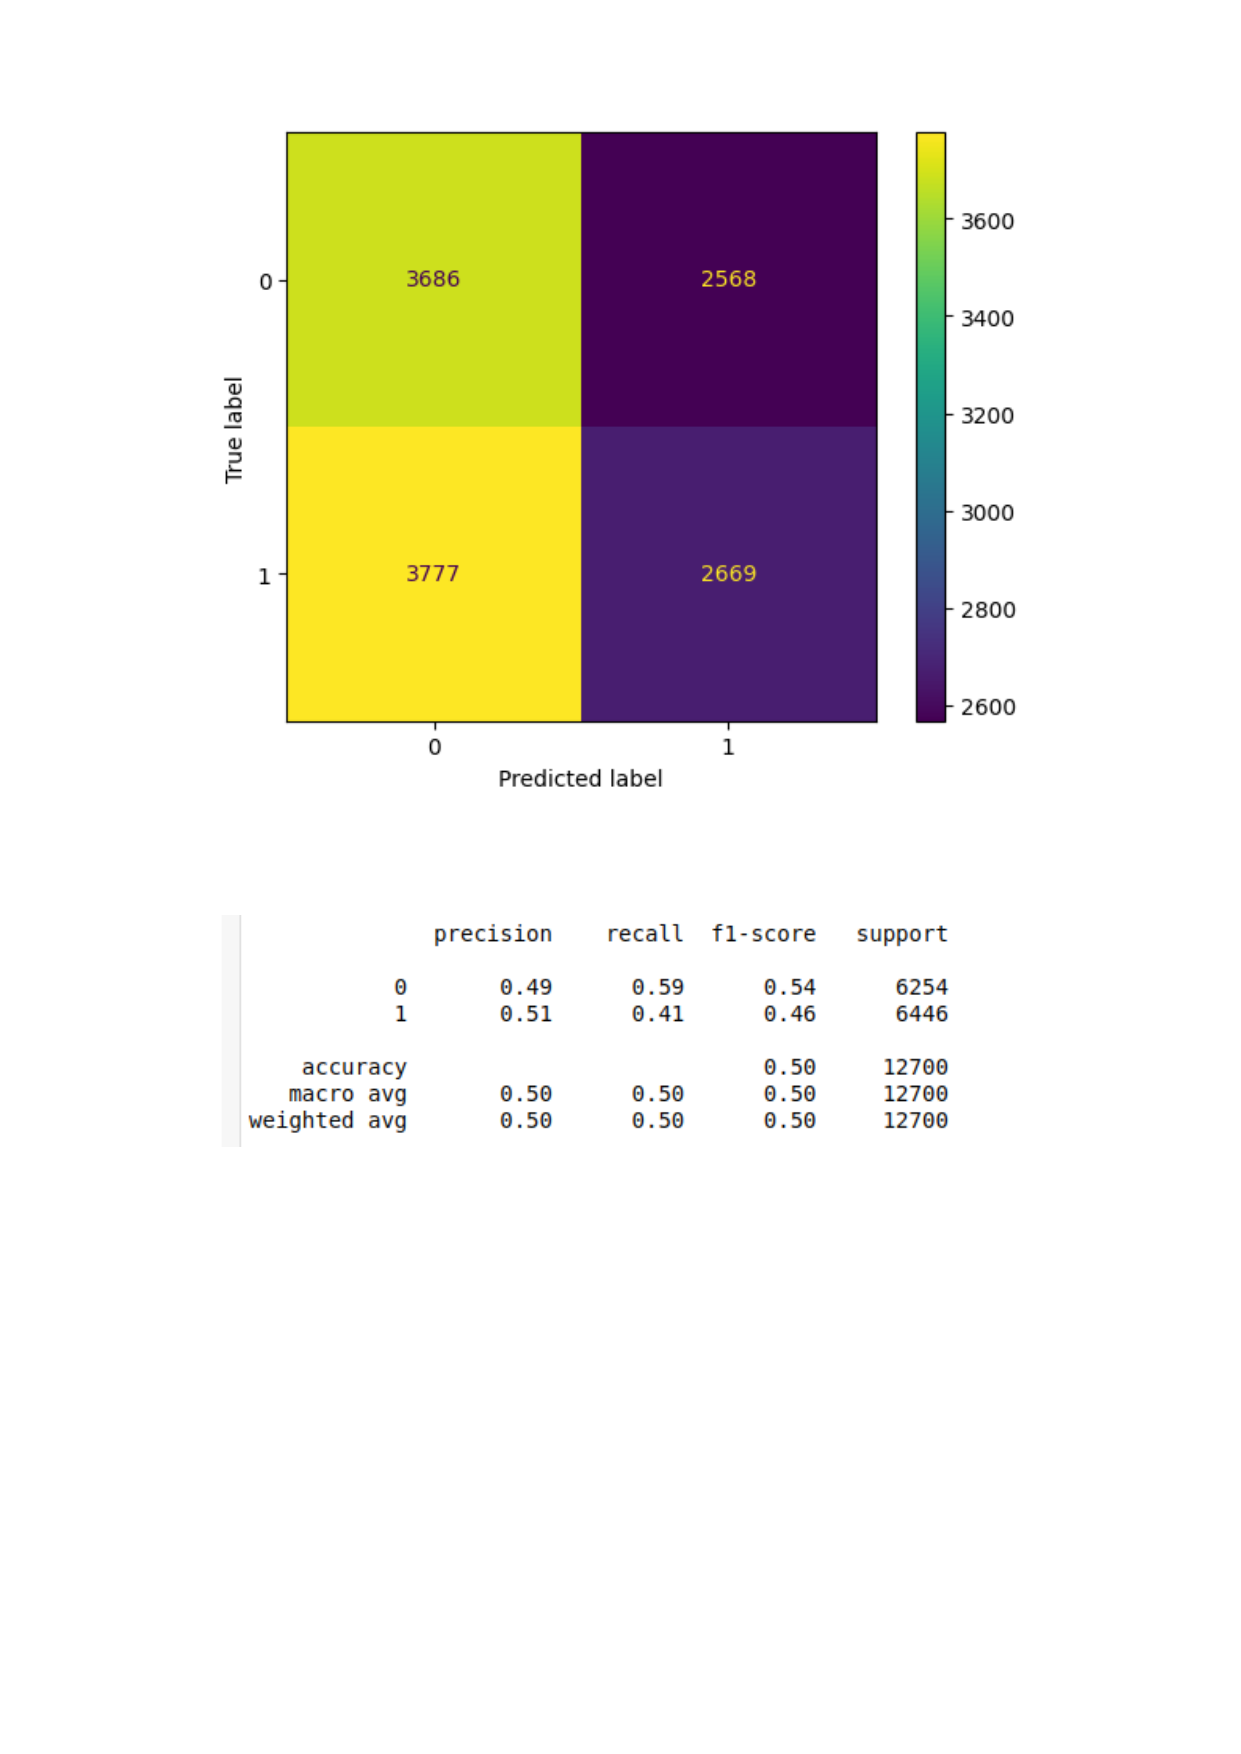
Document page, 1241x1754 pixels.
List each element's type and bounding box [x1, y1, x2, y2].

picture [210, 118, 1030, 806]
picture [221, 915, 985, 1147]
